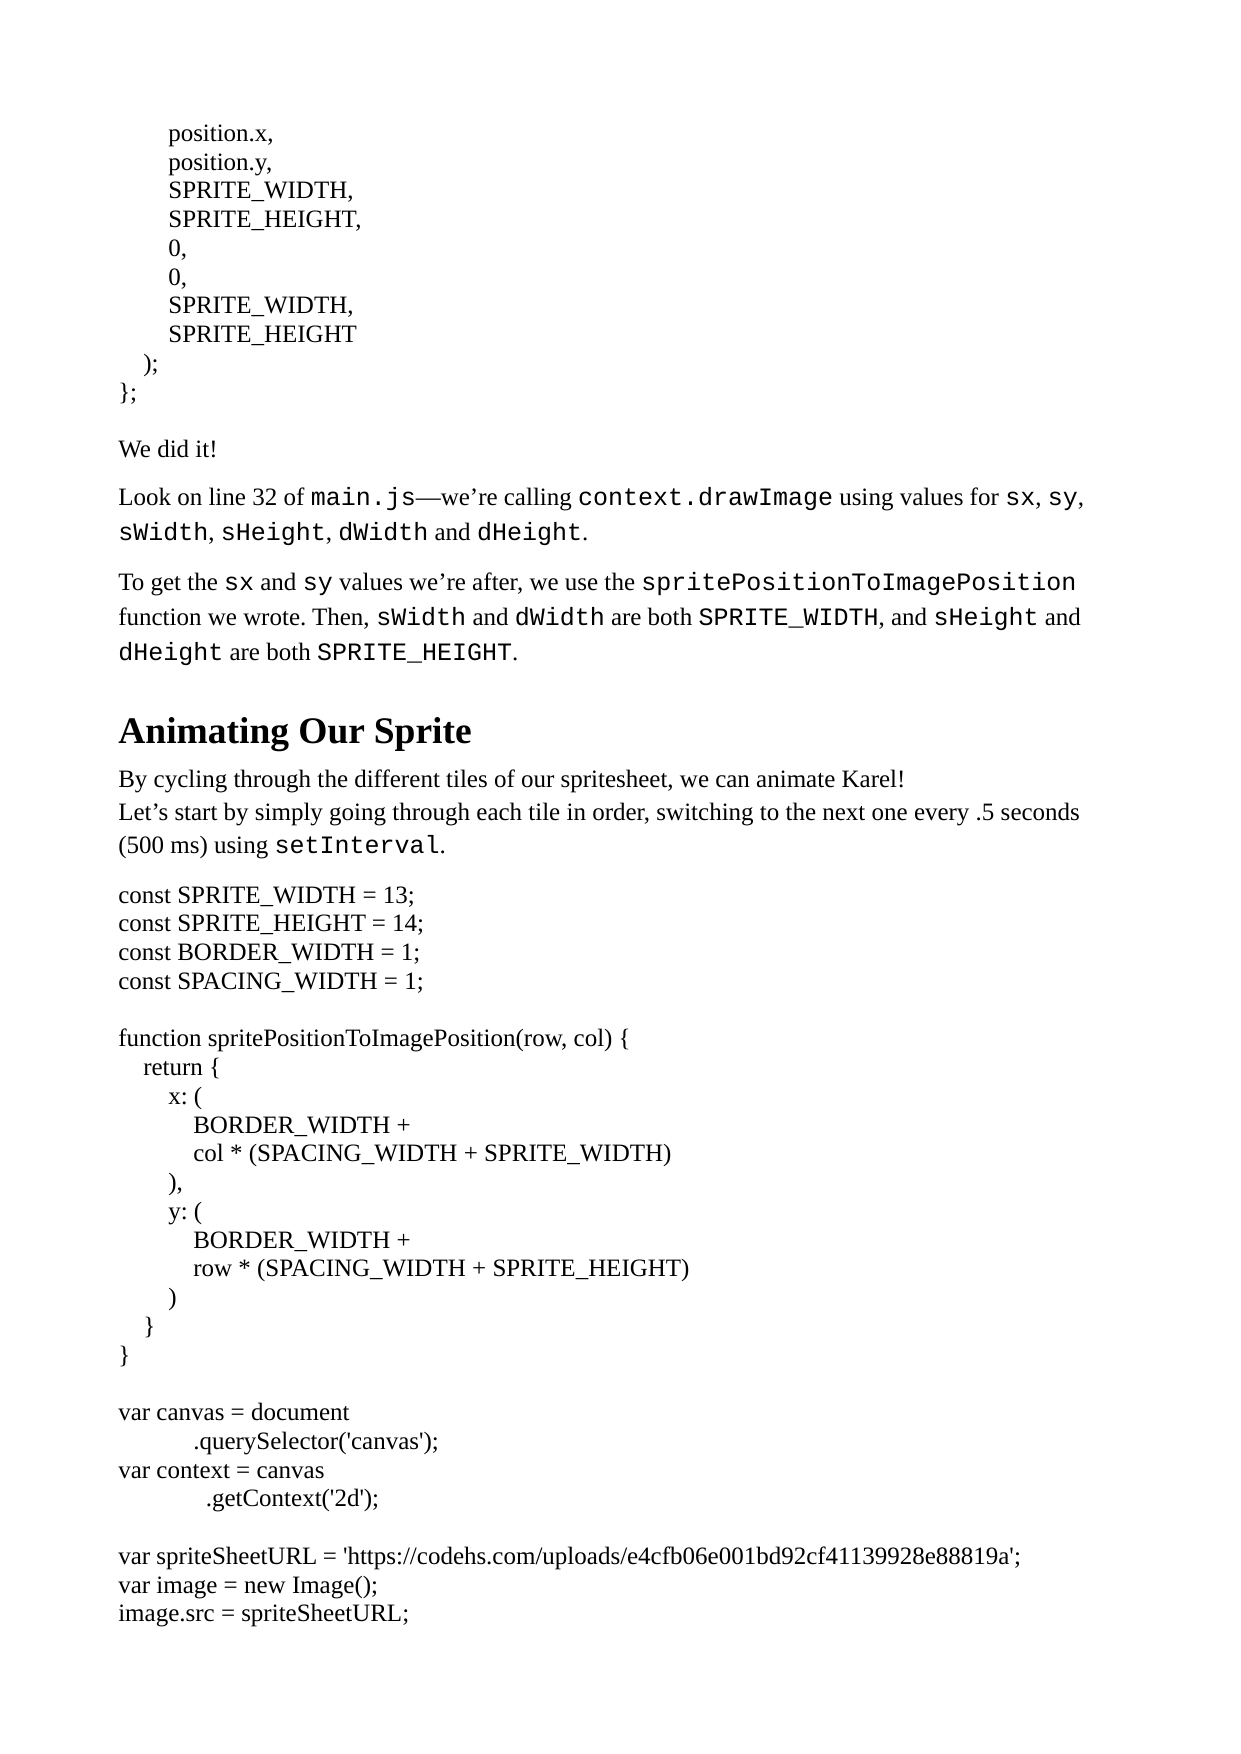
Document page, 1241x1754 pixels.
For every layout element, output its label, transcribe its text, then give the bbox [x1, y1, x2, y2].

text 0, [118, 233, 1122, 262]
text position.y, [118, 147, 1122, 176]
text position.x, [118, 118, 1122, 147]
text To get the sx and sy values we’re after, we use the spritePositionToImagePosition function we wrote. Then, sWidth and dWidth are both SPRITE_WIDTH, and sHeight and dHeight are both SPRITE_HEIGHT. [118, 567, 1122, 668]
text .getContext('2d'); [118, 1483, 1122, 1512]
text y: ( [118, 1196, 1122, 1225]
text }; [118, 377, 1122, 406]
text BORDER_WIDTH + [118, 1110, 1122, 1138]
text row * (SPACING_WIDTH + SPRITE_HEIGHT) [118, 1253, 1122, 1282]
text ) [118, 1282, 1122, 1311]
text .querySelector('canvas'); [118, 1426, 1122, 1455]
text return { [118, 1052, 1122, 1081]
text } [118, 1340, 1122, 1368]
text We did it! [118, 434, 1122, 463]
text var image = new Image(); [118, 1570, 1122, 1598]
text var canvas = document [118, 1397, 1122, 1426]
text SPRITE_HEIGHT, [118, 204, 1122, 233]
text x: ( [118, 1081, 1122, 1110]
text ); [118, 348, 1122, 377]
text var spriteSheetURL = 'https://codehs.com/uploads/e4cfb06e001bd92cf41139928e88819a'; [118, 1541, 1122, 1570]
text } [118, 1311, 1122, 1340]
text const BORDER_WIDTH = 1; [118, 937, 1122, 966]
text By cycling through the different tiles of our spritesheet, we can animate Karel! Let’s start by simply going through each tile in order, switching to the next one every .5 seconds (500 ms) using setInterval. [118, 764, 1122, 861]
text const SPACING_WIDTH = 1; [118, 966, 1122, 995]
subtitle Animating Our Sprite [118, 708, 1122, 751]
text SPRITE_WIDTH, [118, 291, 1122, 319]
text SPRITE_HEIGHT [118, 319, 1122, 348]
text ), [118, 1167, 1122, 1196]
text BORDER_WIDTH + [118, 1225, 1122, 1253]
text col * (SPACING_WIDTH + SPRITE_WIDTH) [118, 1138, 1122, 1167]
text const SPRITE_WIDTH = 13; [118, 880, 1122, 908]
text const SPRITE_HEIGHT = 14; [118, 908, 1122, 937]
text Look on line 32 of main.js—we’re calling context.drawImage using values for sx, sy, sWidth, sHeight, dWidth and dHeight. [118, 482, 1122, 548]
text function spritePositionToImagePosition(row, col) { [118, 1023, 1122, 1052]
text 0, [118, 262, 1122, 291]
text image.src = spriteSheetURL; [118, 1598, 1122, 1627]
text var context = canvas [118, 1455, 1122, 1483]
text SPRITE_WIDTH, [118, 176, 1122, 204]
